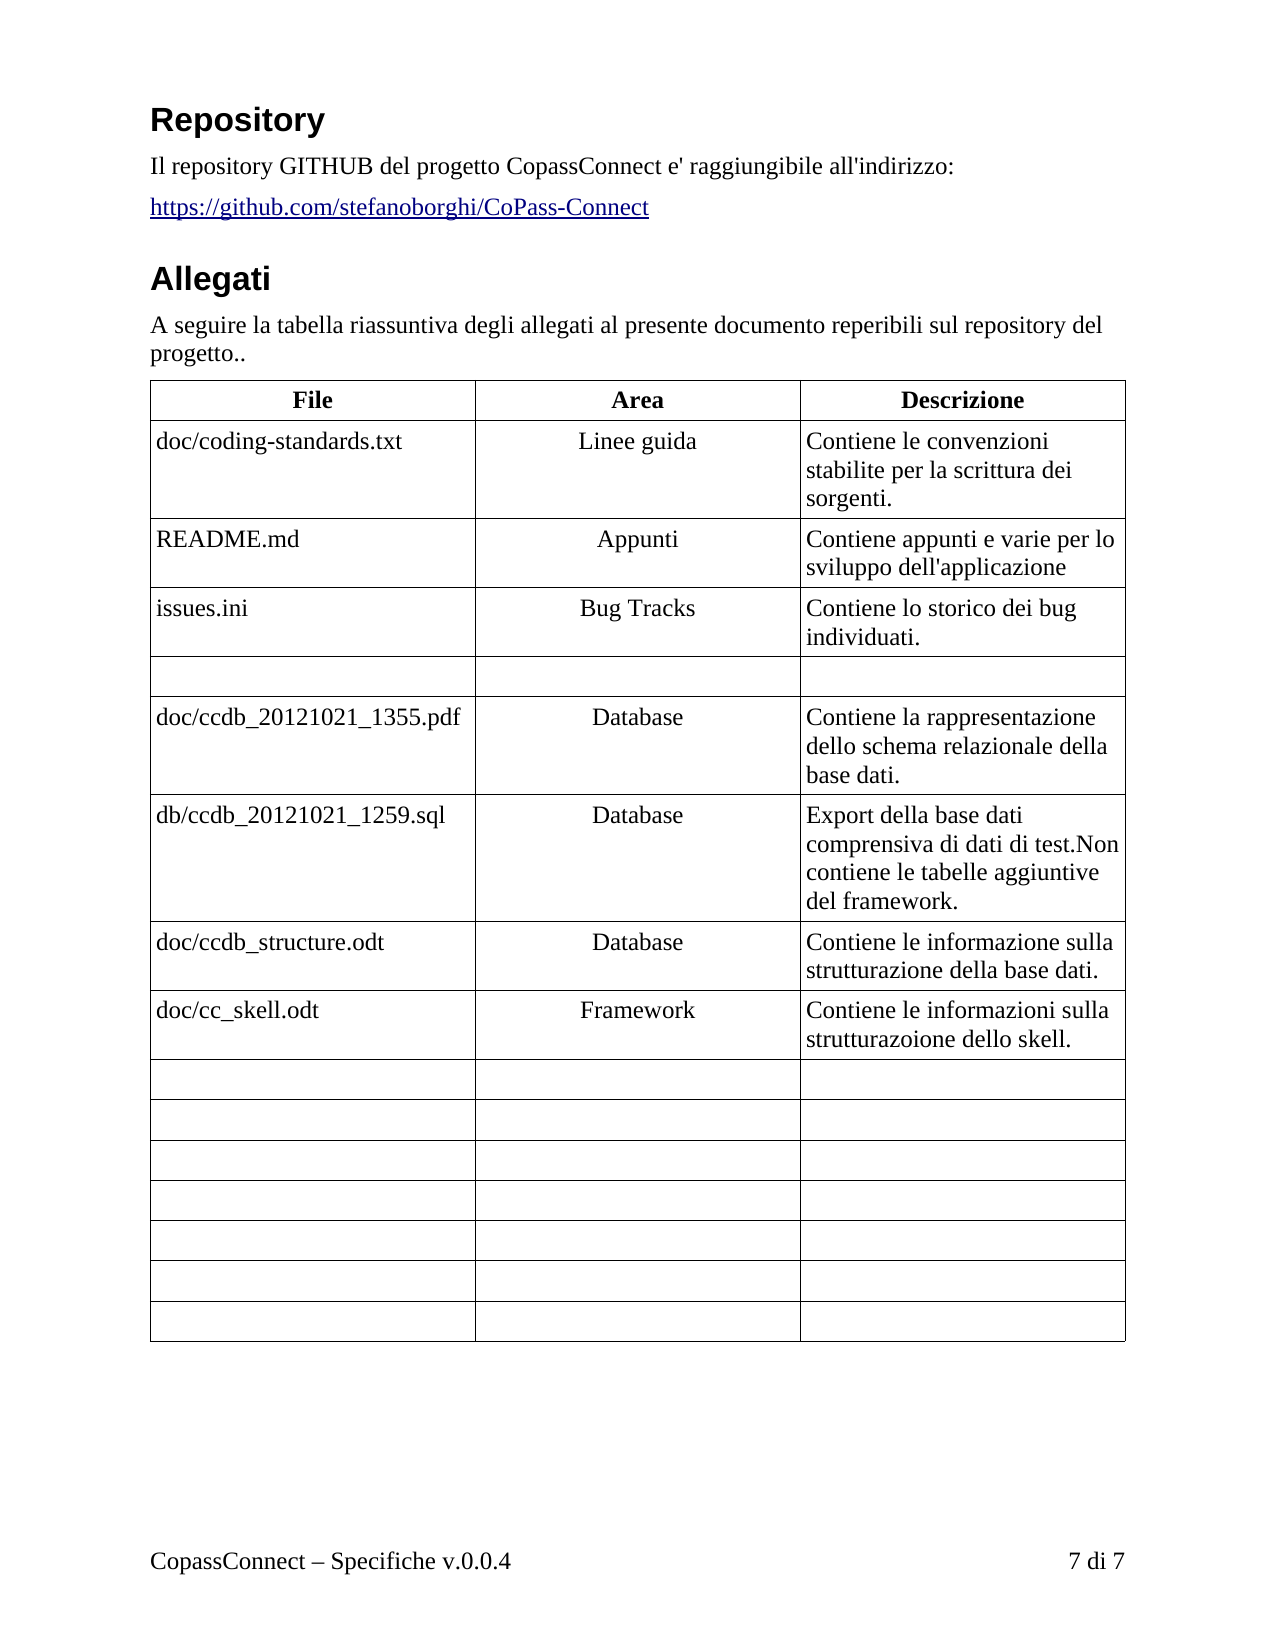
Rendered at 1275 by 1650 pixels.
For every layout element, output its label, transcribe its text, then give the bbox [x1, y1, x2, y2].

subtitle Allegati [150, 259, 1125, 297]
table_cell [801, 1181, 1125, 1220]
table_cell doc/coding-standards.txt [151, 421, 475, 518]
table_cell [151, 1261, 475, 1301]
table_cell [476, 1060, 800, 1099]
table_cell [801, 1060, 1125, 1099]
table_cell [151, 1221, 475, 1260]
table_cell [151, 657, 475, 696]
table_cell [476, 657, 800, 696]
table_cell [476, 1100, 800, 1139]
table_cell [476, 1302, 800, 1341]
table_cell [801, 1261, 1125, 1301]
table_cell [476, 1221, 800, 1260]
table_cell Linee guida [476, 421, 800, 518]
table_cell [151, 1100, 475, 1139]
table_cell Contiene appunti e varie per lo sviluppo dell'applicazione [801, 519, 1125, 587]
table_cell [476, 1261, 800, 1301]
text https://github.com/stefanoborghi/CoPass-Connect [150, 192, 1125, 221]
table_cell README.md [151, 519, 475, 587]
table_cell db/ccdb_20121021_1259.sql [151, 795, 475, 921]
table_cell Contiene le informazioni sulla strutturazoione dello skell. [801, 991, 1125, 1059]
table_cell [151, 1302, 475, 1341]
table_cell Contiene le informazione sulla strutturazione della base dati. [801, 922, 1125, 990]
table_cell [801, 657, 1125, 696]
table_cell issues.ini [151, 588, 475, 656]
text A seguire la tabella riassuntiva degli allegati al presente documento reperibili sul repository del progetto.. [150, 310, 1125, 367]
table_cell doc/ccdb_20121021_1355.pdf [151, 697, 475, 794]
table_cell [151, 1181, 475, 1220]
table_header File [151, 381, 475, 420]
table_cell [801, 1302, 1125, 1341]
table_cell Framework [476, 991, 800, 1059]
table_header Area [476, 381, 800, 420]
table_cell [476, 1181, 800, 1220]
table_cell [801, 1221, 1125, 1260]
table_cell doc/ccdb_structure.odt [151, 922, 475, 990]
table_cell Export della base dati comprensiva di dati di test.Non contiene le tabelle aggiuntive del framework. [801, 795, 1125, 921]
table_cell Contiene lo storico dei bug individuati. [801, 588, 1125, 656]
table_cell Database [476, 922, 800, 990]
table_cell Contiene la rappresentazione dello schema relazionale della base dati. [801, 697, 1125, 794]
table_cell Contiene le convenzioni stabilite per la scrittura dei sorgenti. [801, 421, 1125, 518]
table_cell [801, 1100, 1125, 1139]
text Il repository GITHUB del progetto CopassConnect e' raggiungibile all'indirizzo: [150, 151, 1125, 180]
table_cell Database [476, 697, 800, 794]
table_cell Database [476, 795, 800, 921]
table_header Descrizione [801, 381, 1125, 420]
table_cell [151, 1141, 475, 1180]
table_cell doc/cc_skell.odt [151, 991, 475, 1059]
subtitle Repository [150, 100, 1125, 139]
table_cell Bug Tracks [476, 588, 800, 656]
table_cell [151, 1060, 475, 1099]
table_cell Appunti [476, 519, 800, 587]
table_cell [801, 1141, 1125, 1180]
table_cell [476, 1141, 800, 1180]
